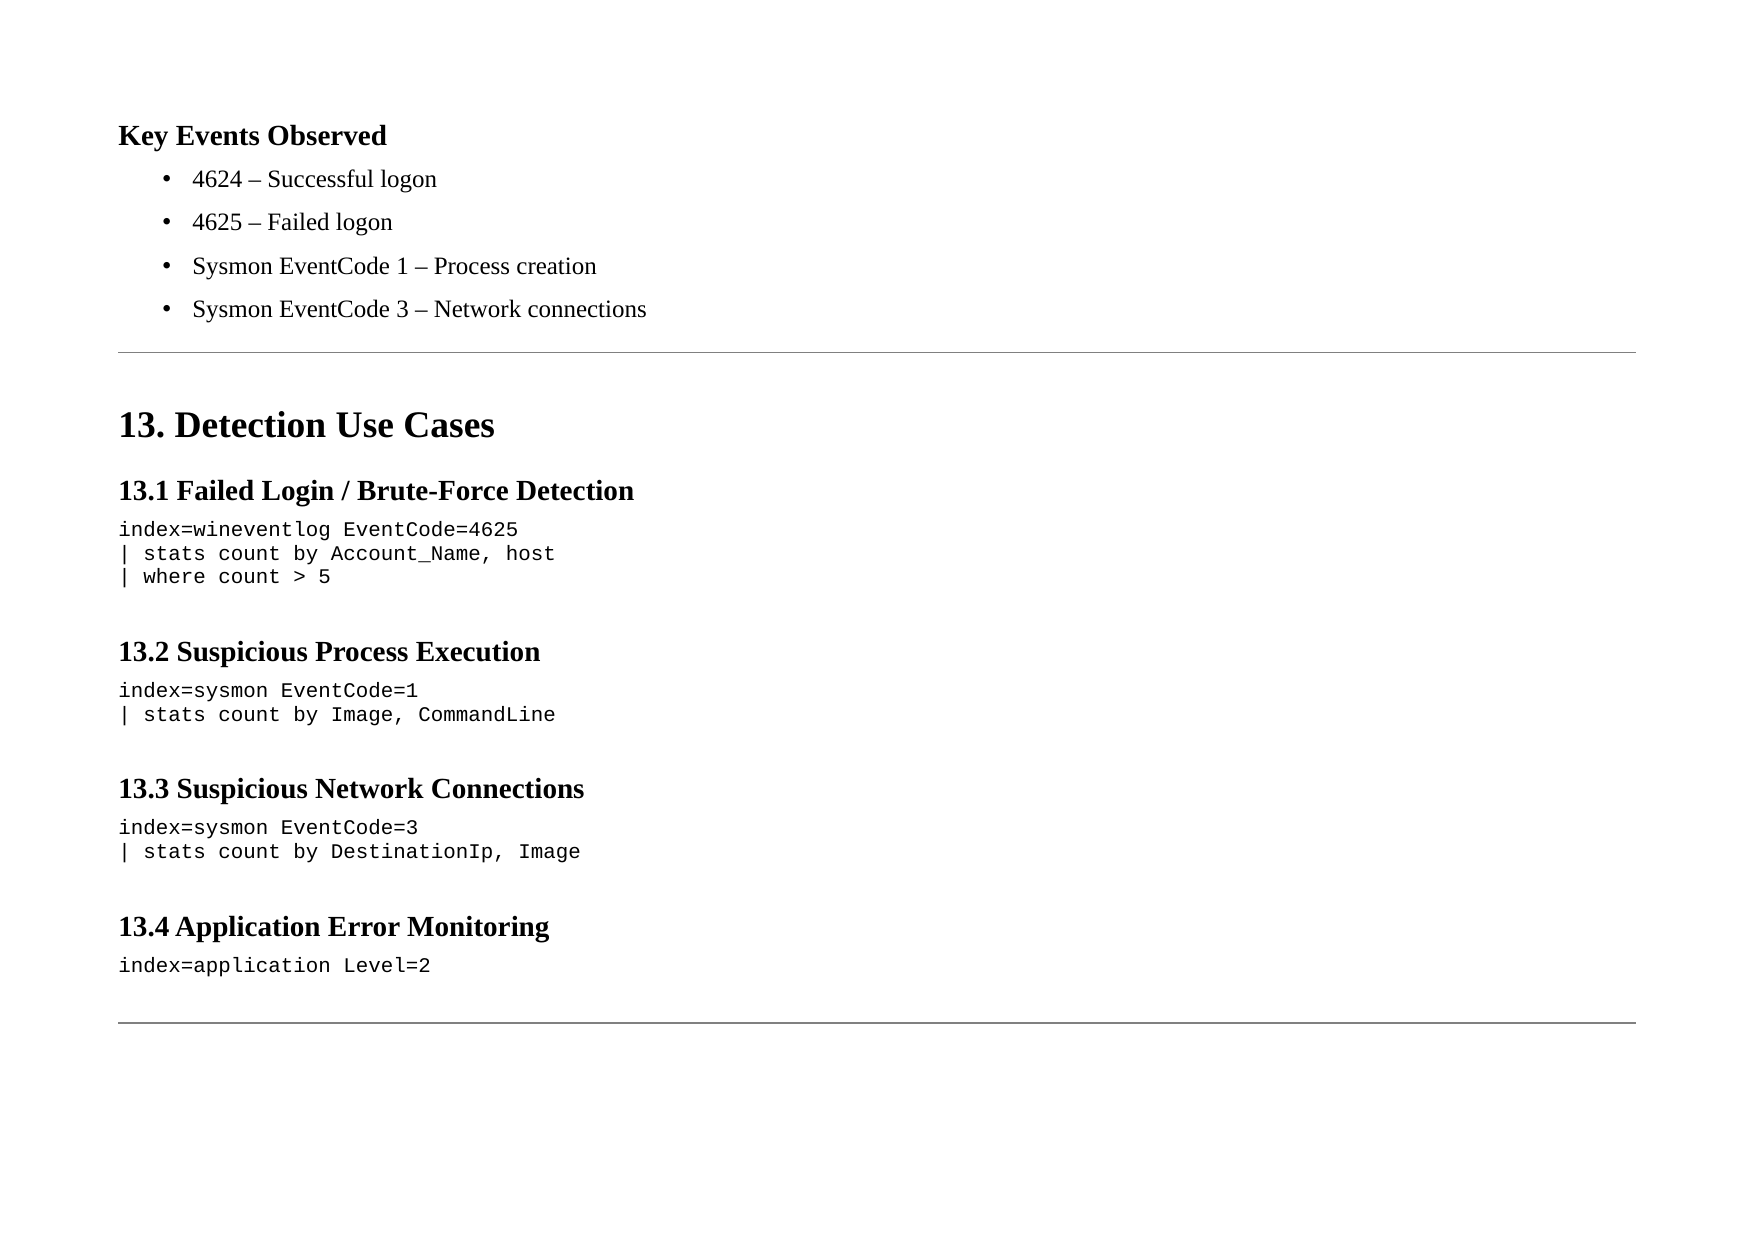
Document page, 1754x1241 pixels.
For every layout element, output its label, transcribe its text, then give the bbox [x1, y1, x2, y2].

text index=application Level=2 [118, 955, 1636, 978]
text | stats count by Image, CommandLine [118, 703, 1636, 727]
text index=sysmon EventCode=1 [118, 680, 1636, 703]
subtitle 13.4 Application Error Monitoring [118, 909, 1636, 942]
text | where count > 5 [118, 566, 1636, 590]
subtitle Key Events Observed [118, 118, 1636, 152]
subtitle 13. Detection Use Cases [118, 403, 1636, 446]
list 4625 – Failed logon [162, 207, 1636, 236]
subtitle 13.3 Suspicious Network Connections [118, 771, 1636, 805]
list 4624 – Successful logon [162, 164, 1636, 193]
text index=wineventlog EventCode=4625 [118, 519, 1636, 542]
subtitle 13.2 Suspicious Process Execution [118, 634, 1636, 667]
list Sysmon EventCode 3 – Network connections [162, 294, 1636, 323]
list Sysmon EventCode 1 – Process creation [162, 251, 1636, 279]
text index=sysmon EventCode=3 [118, 817, 1636, 841]
text | stats count by DestinationIp, Image [118, 841, 1636, 864]
text | stats count by Account_Name, host [118, 542, 1636, 566]
subtitle 13.1 Failed Login / Brute-Force Detection [118, 473, 1636, 506]
